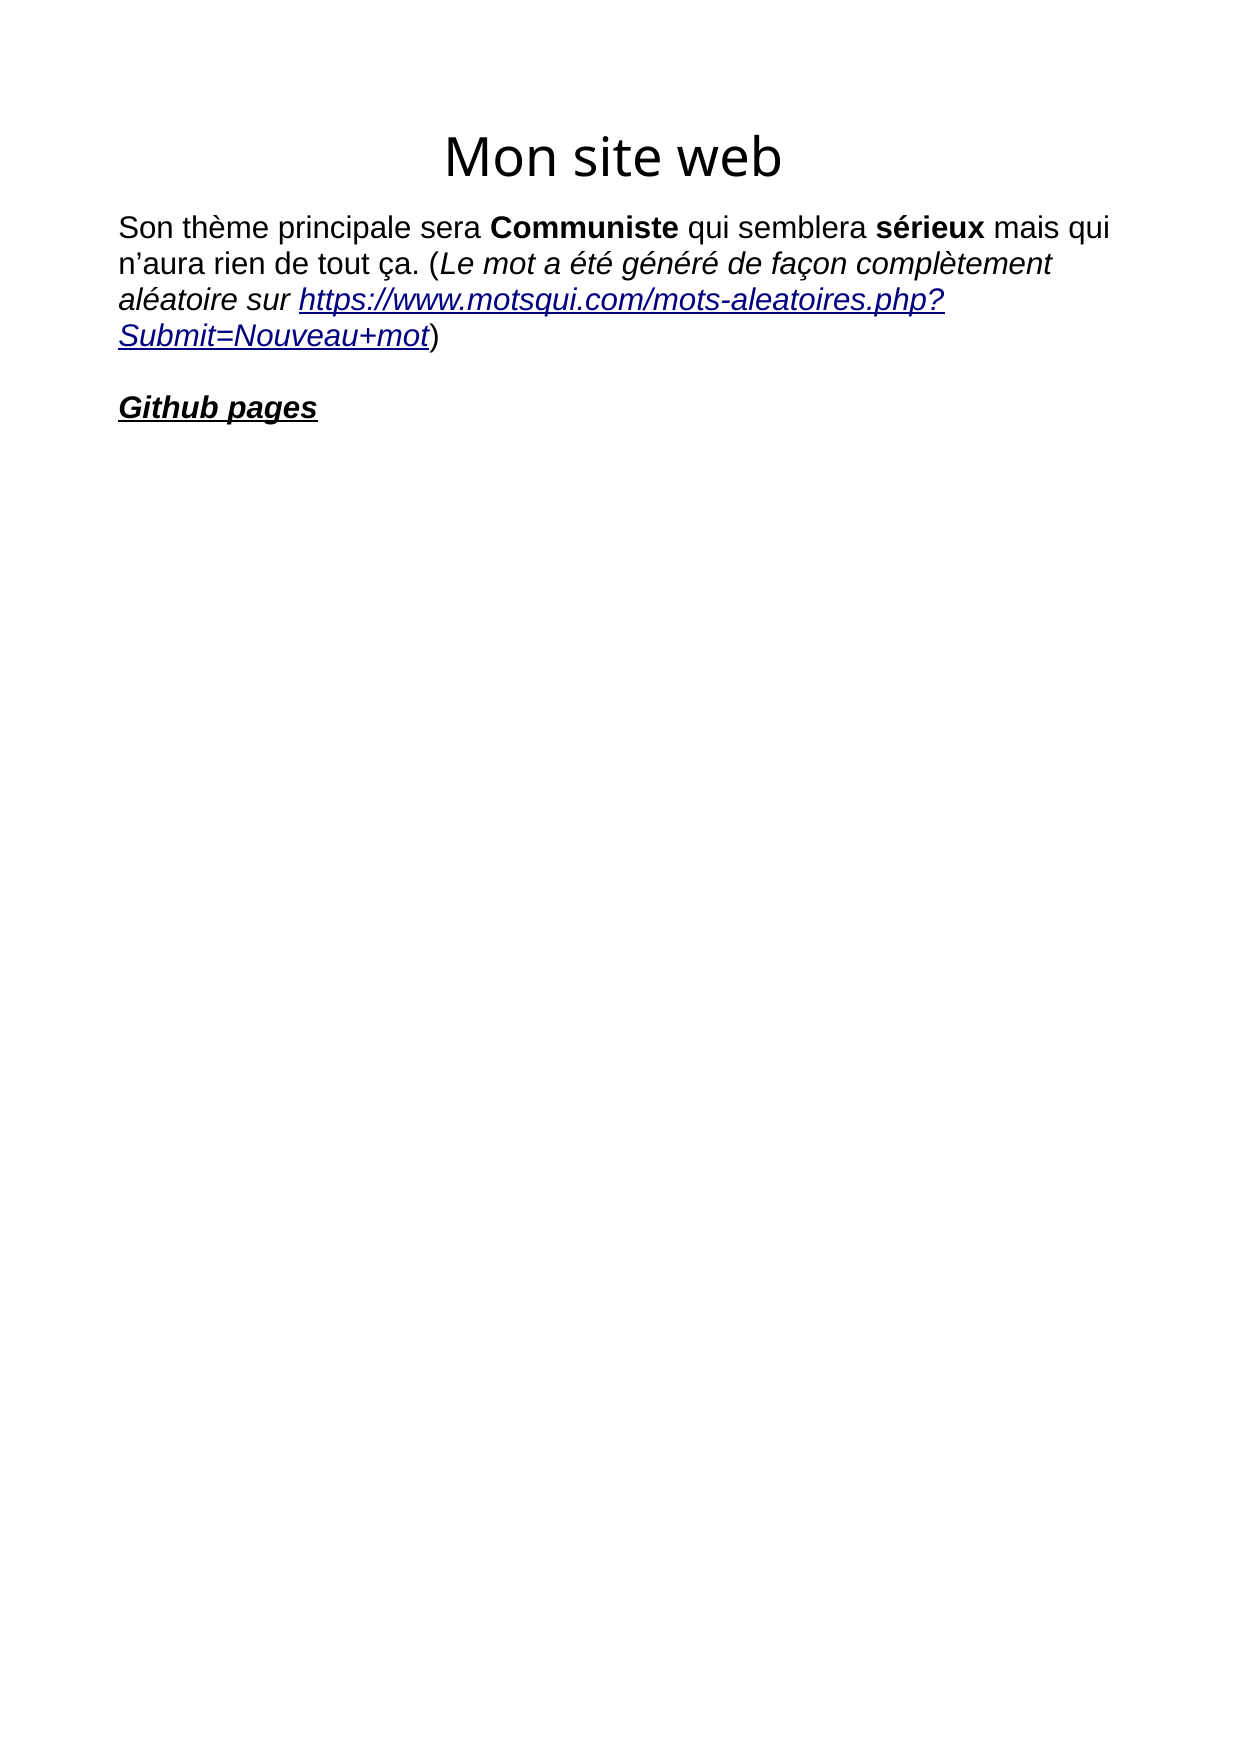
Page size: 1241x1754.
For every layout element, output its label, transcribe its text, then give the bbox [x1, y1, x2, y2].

text Son thème principale sera Communiste qui semblera sérieux mais qui n’aura rien de tout ça. (Le mot a été généré de façon complètement aléatoire sur https://www.motsqui.com/mots-aleatoires.php?Submit=Nouveau+mot) [118, 209, 1122, 353]
text Mon site web [118, 118, 1122, 192]
text Github pages [118, 389, 1122, 424]
